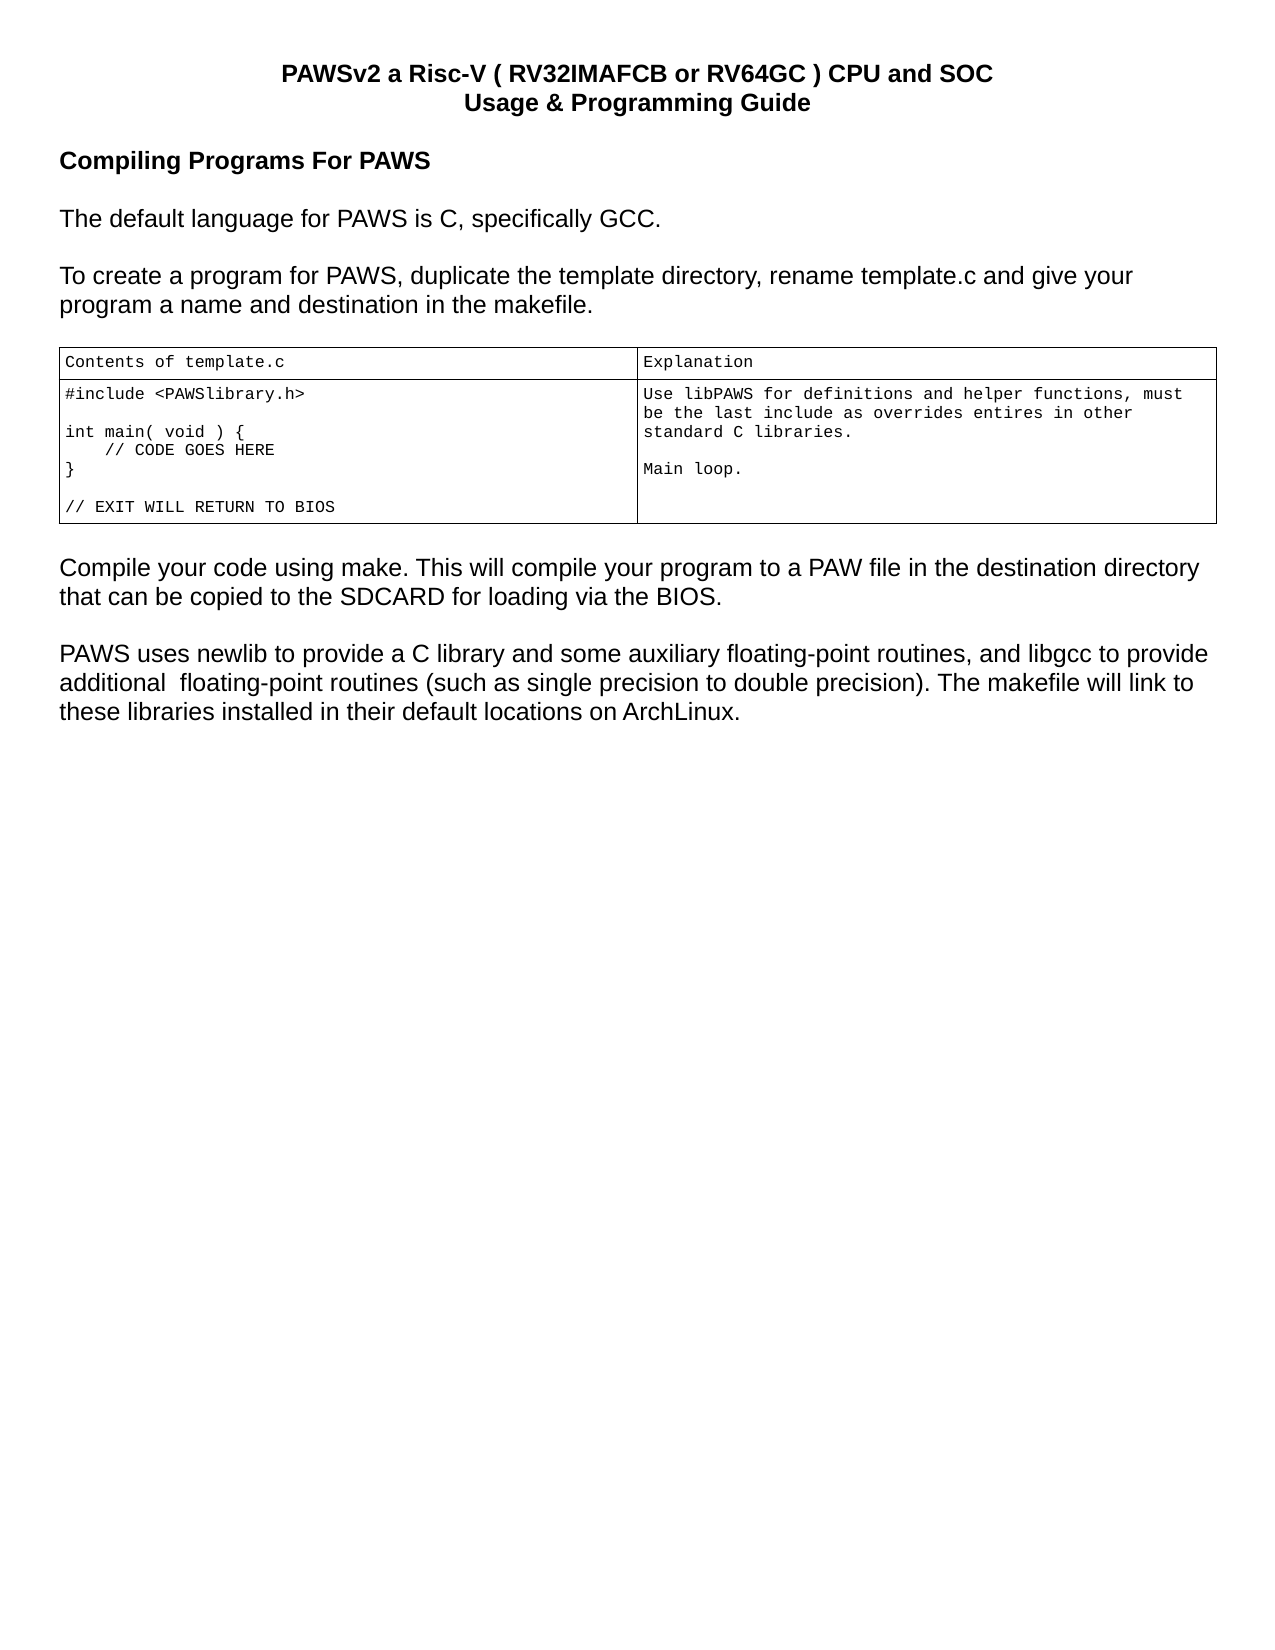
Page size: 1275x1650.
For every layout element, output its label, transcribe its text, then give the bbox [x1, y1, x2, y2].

text Compile your code using make. This will compile your program to a PAW file in the destination directory that can be copied to the SDCARD for loading via the BIOS. [59, 553, 1216, 610]
text PAWS uses newlib to provide a C library and some auxiliary floating-point routines, and libgcc to provide additional floating-point routines (such as single precision to double precision). The makefile will link to these libraries installed in their default locations on ArchLinux. [59, 639, 1216, 725]
text Compiling Programs For PAWS [59, 146, 1216, 175]
text To create a program for PAWS, duplicate the template directory, rename template.c and give your program a name and destination in the makefile. [59, 261, 1216, 318]
table_cell Use libPAWS for definitions and helper functions, must be the last include as overrides entires in other standard C libraries. Main loop. [638, 380, 1216, 523]
table_header Explanation [638, 348, 1216, 379]
text The default language for PAWS is C, specifically GCC. [59, 203, 1216, 232]
table_cell #include <PAWSlibrary.h> int main( void ) { // CODE GOES HERE } // EXIT WILL RETURN TO BIOS [60, 380, 637, 523]
table_header Contents of template.c [60, 348, 637, 379]
